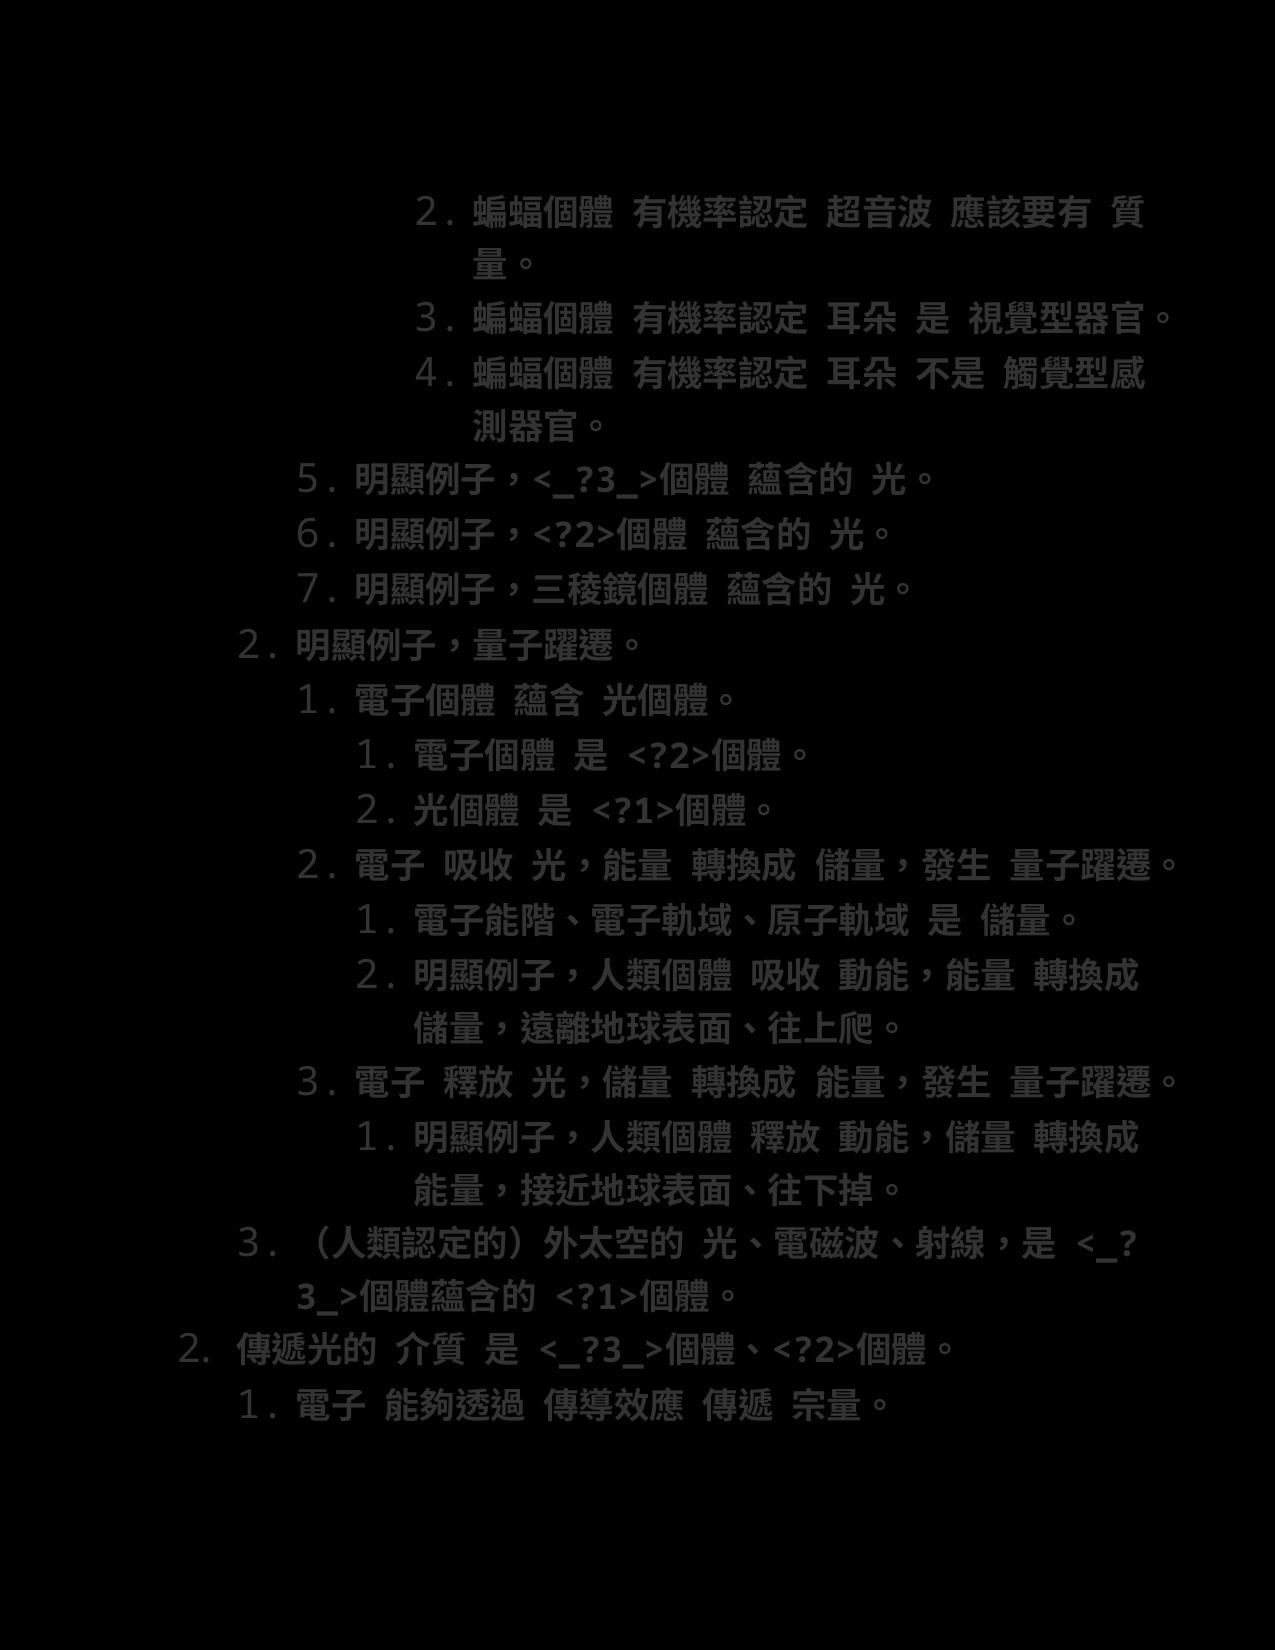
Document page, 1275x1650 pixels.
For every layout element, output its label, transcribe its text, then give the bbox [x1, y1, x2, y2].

list 電子能階、電子軌域、原子軌域 是 儲量。 [354, 890, 1157, 945]
list 明顯例子，量子躍遷。 [236, 615, 1157, 670]
list 明顯例子，三稜鏡個體 蘊含的 光。 [295, 560, 1157, 615]
list 電子 釋放 光，儲量 轉換成 能量，發生 量子躍遷。 [295, 1052, 1157, 1107]
list 電子 吸收 光，能量 轉換成 儲量，發生 量子躍遷。 [295, 835, 1157, 890]
list 光個體 是 <?1>個體。 [354, 780, 1157, 835]
list （人類認定的）外太空的 光、電磁波、射線，是 <_?3_>個體蘊含的 <?1>個體。 [236, 1213, 1157, 1320]
list 蝙蝠個體 有機率認定 超音波 應該要有 質量。 [413, 182, 1157, 288]
list 電子個體 是 <?2>個體。 [354, 725, 1157, 780]
list 蝙蝠個體 有機率認定 耳朵 不是 觸覺型感測器官。 [413, 343, 1157, 449]
list 明顯例子，<?2>個體 蘊含的 光。 [295, 504, 1157, 560]
list 傳遞光的 介質 是 <_?3_>個體、<?2>個體。 [177, 1320, 1157, 1375]
list 明顯例子，人類個體 釋放 動能，儲量 轉換成 能量，接近地球表面、往下掉。 [354, 1107, 1157, 1213]
list 電子個體 蘊含 光個體。 [295, 670, 1157, 725]
list 電子 能夠透過 傳導效應 傳遞 宗量。 [236, 1375, 1157, 1430]
list 明顯例子，人類個體 吸收 動能，能量 轉換成 儲量，遠離地球表面、往上爬。 [354, 945, 1157, 1052]
list 明顯例子，<_?3_>個體 蘊含的 光。 [295, 449, 1157, 504]
list 蝙蝠個體 有機率認定 耳朵 是 視覺型器官。 [413, 288, 1157, 343]
